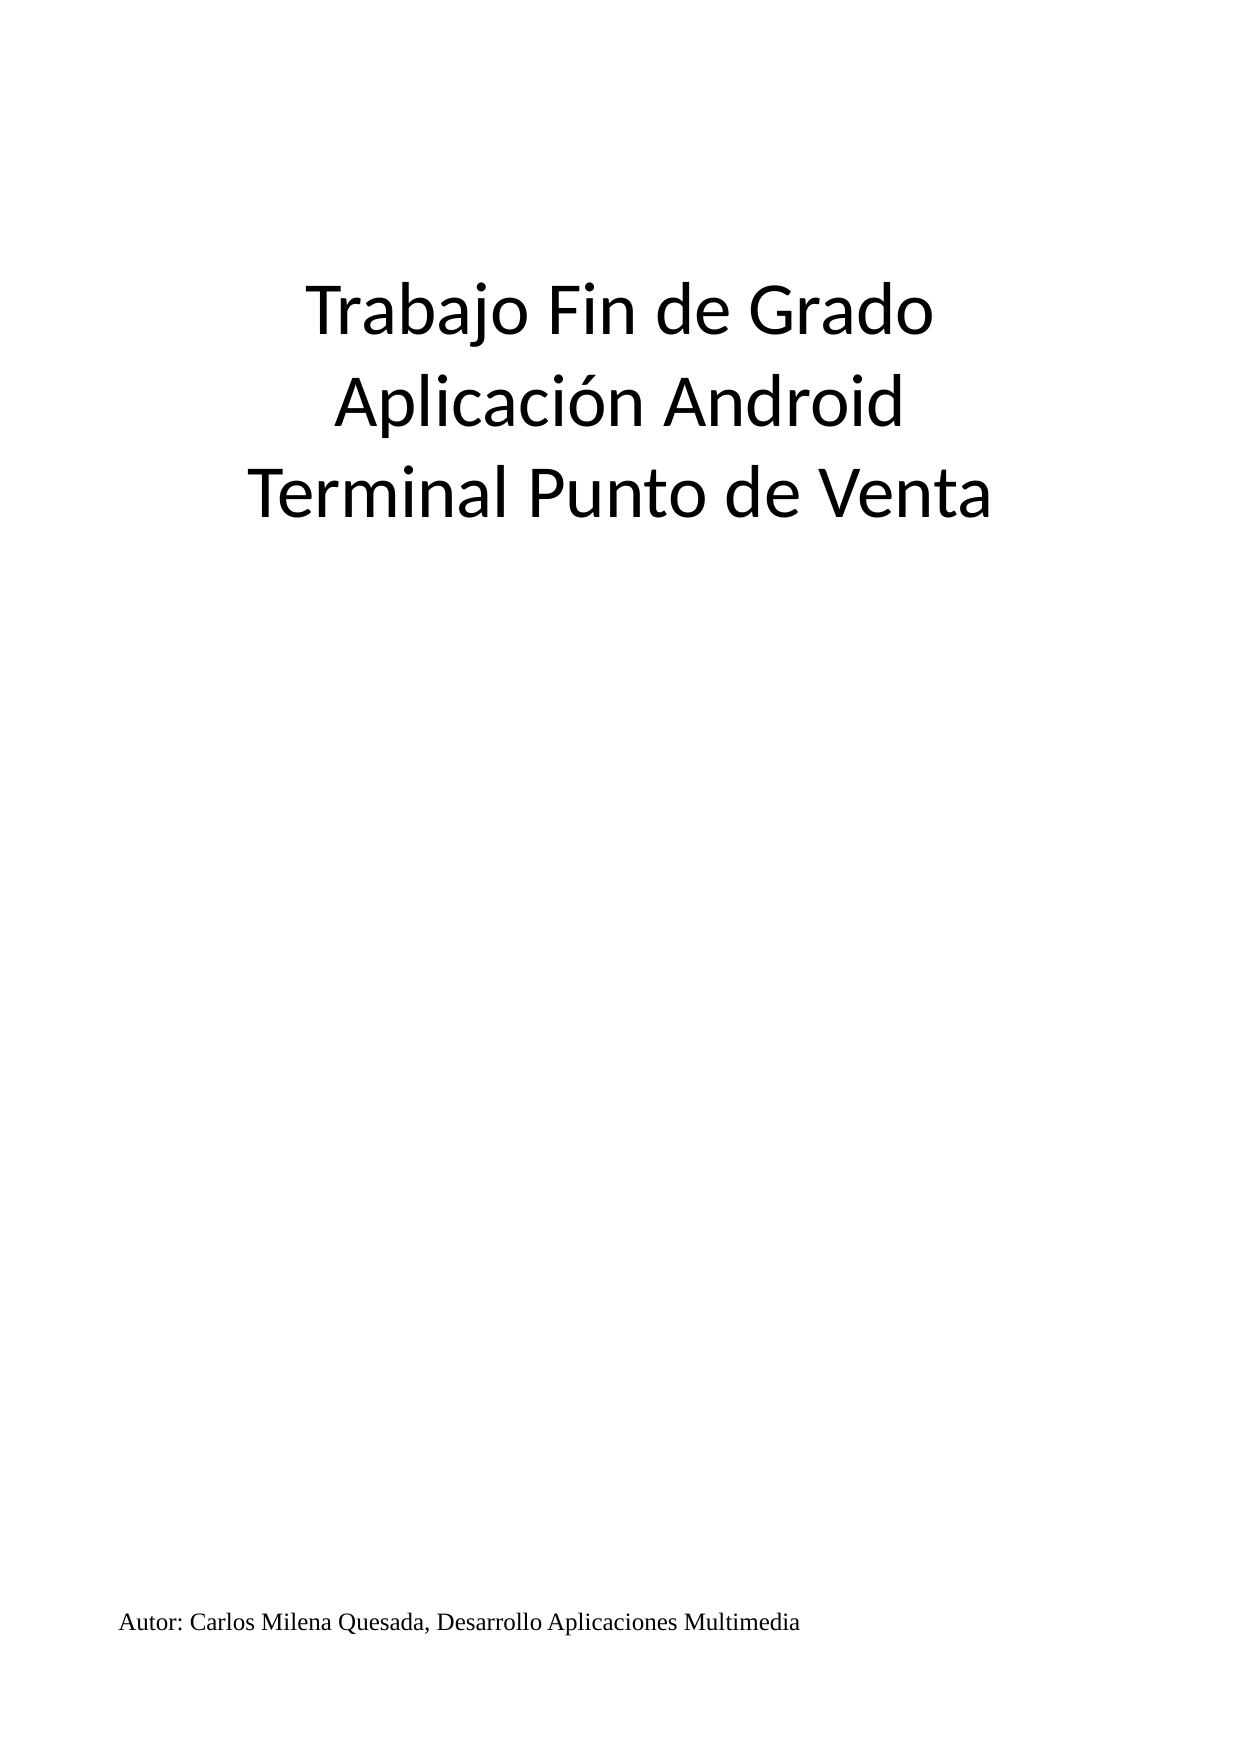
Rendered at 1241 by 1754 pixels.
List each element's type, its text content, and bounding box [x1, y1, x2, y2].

text Trabajo Fin de Grado [118, 262, 1122, 353]
text Terminal Punto de Venta [118, 445, 1122, 537]
text Aplicación Android [118, 353, 1122, 445]
